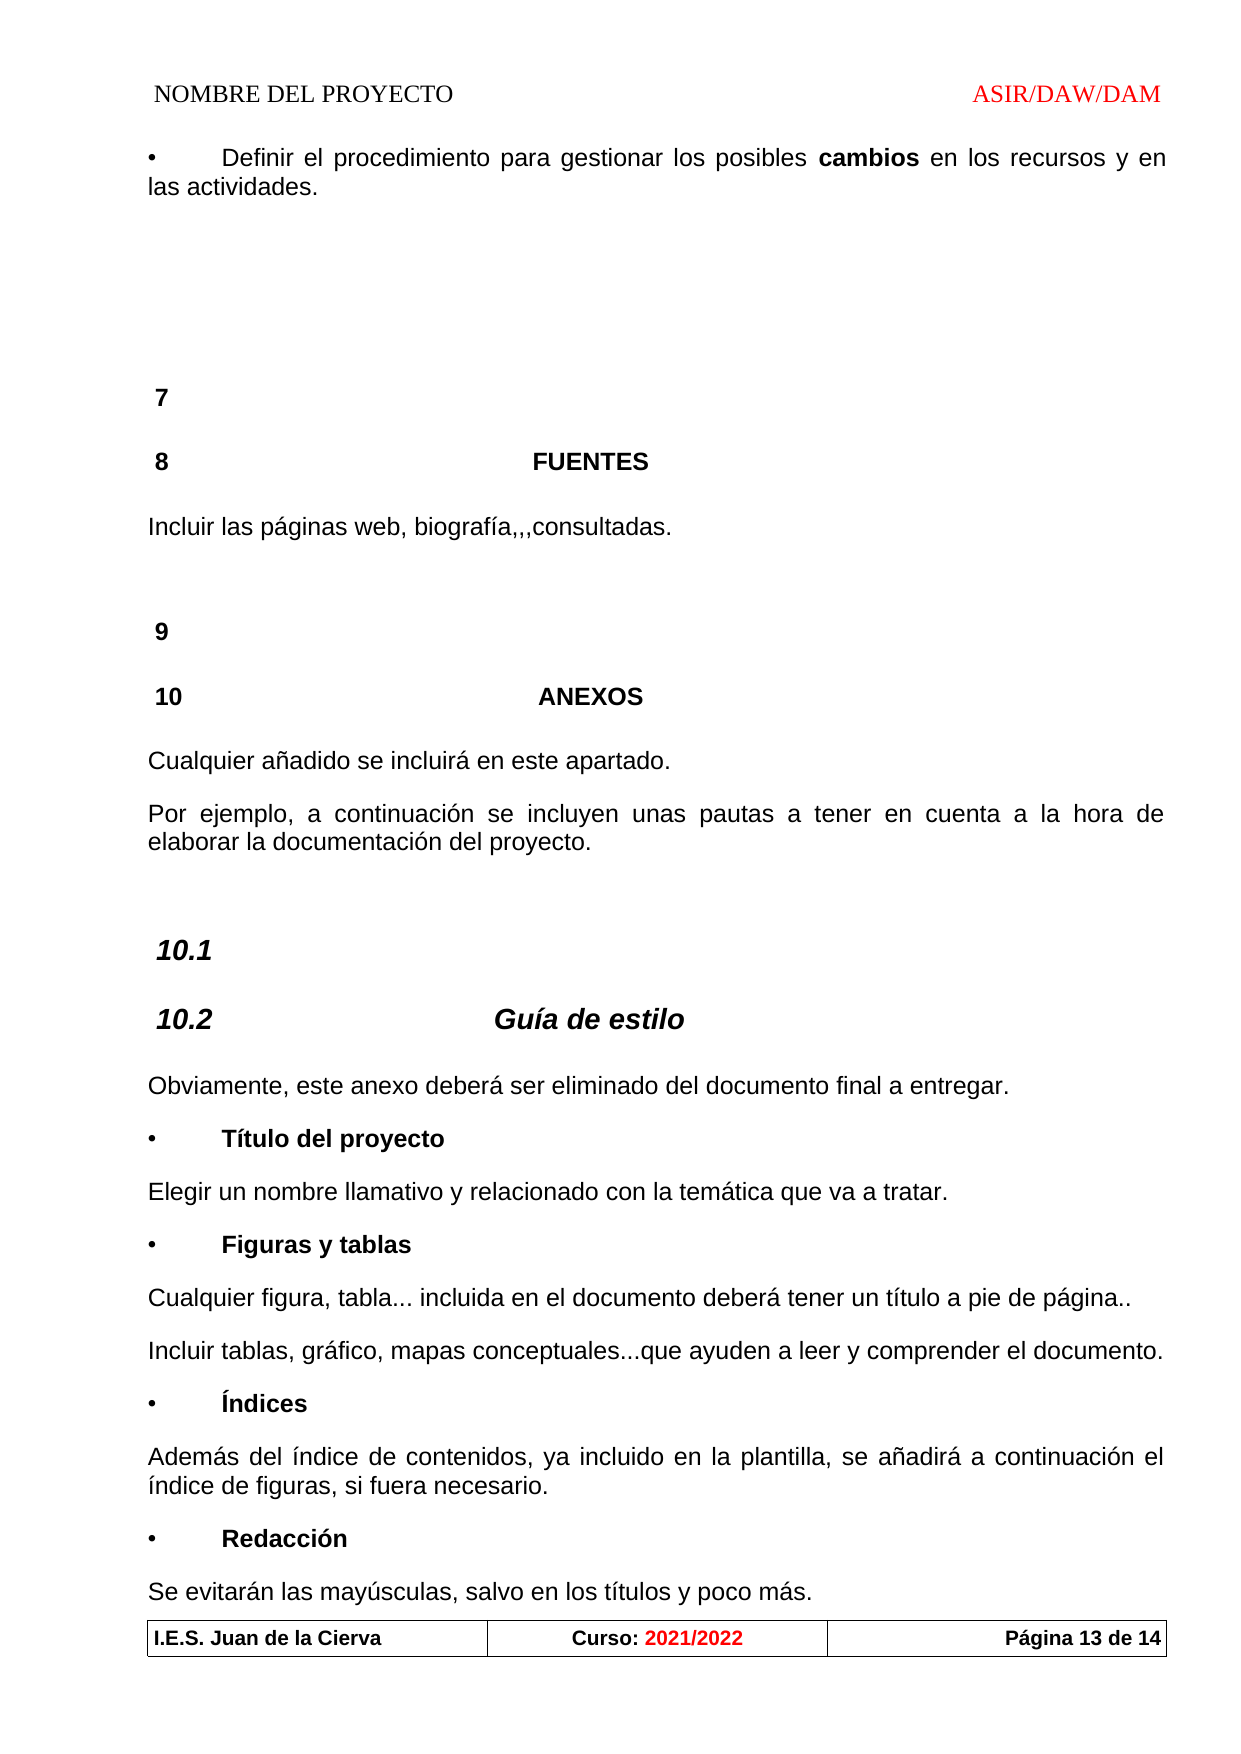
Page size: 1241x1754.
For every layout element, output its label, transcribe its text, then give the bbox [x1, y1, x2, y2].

text Además del índice de contenidos, ya incluido en la plantilla, se añadirá a continuación el índice de figuras, si fuera necesario. [148, 1442, 1167, 1499]
text Cualquier añadido se incluirá en este apartado. [148, 746, 1167, 774]
text Incluir tablas, gráfico, mapas conceptuales...que ayuden a leer y comprender el documento. [148, 1336, 1167, 1365]
list Índices [148, 1389, 1167, 1418]
list Redacción [148, 1523, 1167, 1552]
text Cualquier figura, tabla... incluida en el documento deberá tener un título a pie de página.. [148, 1283, 1167, 1312]
list Figuras y tablas [148, 1230, 1167, 1259]
text Obviamente, este anexo deberá ser eliminado del documento final a entregar. [148, 1071, 1167, 1100]
text Elegir un nombre llamativo y relacionado con la temática que va a tratar. [148, 1177, 1167, 1206]
subtitle ANEXOS [148, 682, 1167, 710]
subtitle Guía de estilo [148, 1002, 1167, 1036]
list Definir el procedimiento para gestionar los posibles cambios en los recursos y en las actividades. [148, 143, 1167, 200]
list Título del proyecto [148, 1124, 1167, 1153]
subtitle FUENTES [148, 447, 1167, 476]
text Incluir las páginas web, biografía,,,consultadas. [148, 512, 1167, 540]
text Por ejemplo, a continuación se incluyen unas pautas a tener en cuenta a la hora de elaborar la documentación del proyecto. [148, 799, 1167, 856]
text Se evitarán las mayúsculas, salvo en los títulos y poco más. [148, 1577, 1167, 1605]
